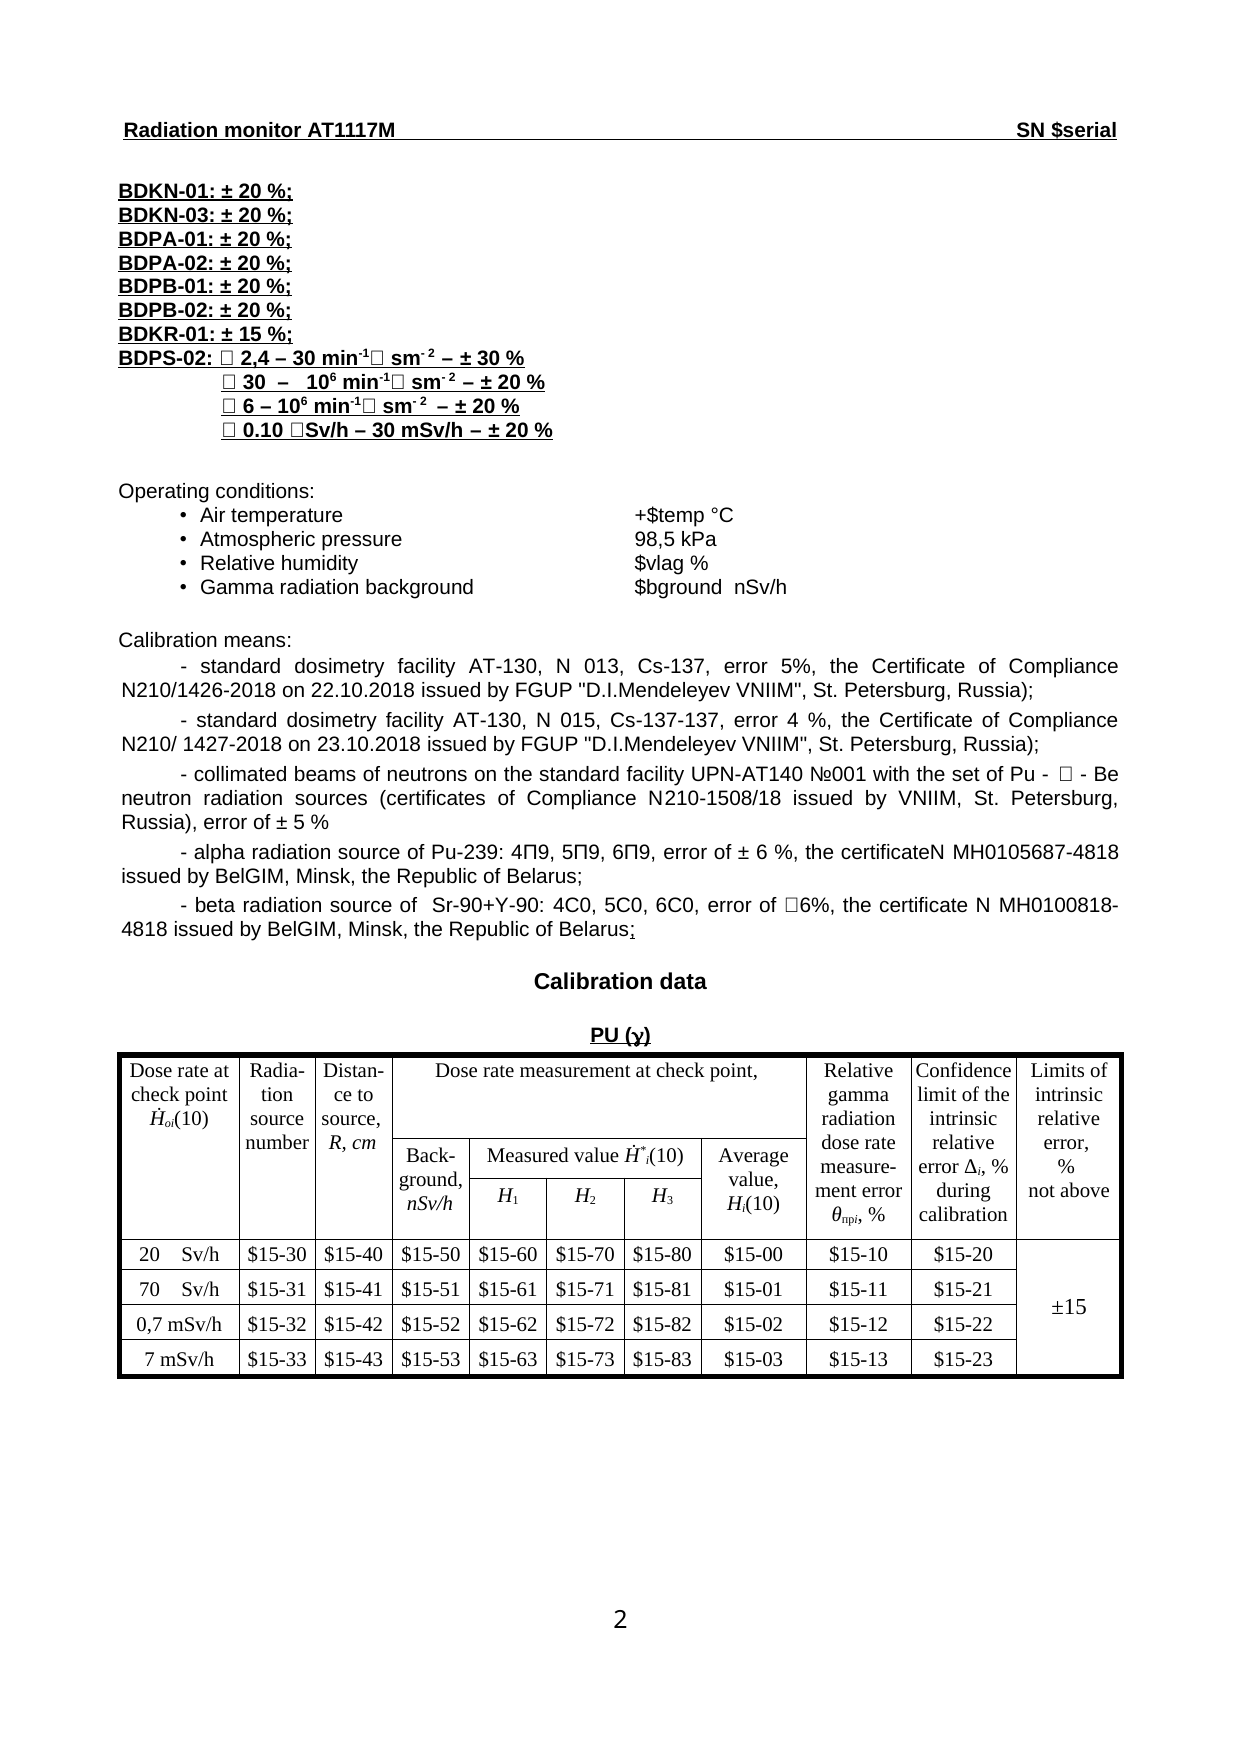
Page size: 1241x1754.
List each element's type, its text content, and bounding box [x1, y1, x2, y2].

text Calibration data [118, 968, 1122, 994]
table_cell $15-22 [912, 1305, 1016, 1339]
table_header BDPA-01: ± 20 %; [118, 226, 1063, 250]
table_cell $15-43 [316, 1340, 392, 1374]
table_cell $15-41 [316, 1270, 392, 1303]
table_header BDKR-01: ± 15 %; [118, 322, 1063, 346]
table_cell $15-21 [912, 1270, 1016, 1303]
table_cell $15-80 [625, 1240, 701, 1268]
table_cell $15-62 [470, 1305, 546, 1339]
table_cell $15-42 [316, 1305, 392, 1339]
table_cell $15-12 [807, 1305, 911, 1339]
table_cell $15-72 [547, 1305, 624, 1339]
table_header - alpha radiation source of Pu-239: 4П9, 5П9, 6П9, error of ± 6 %, the certificateN МН0105687-4818 issued by BelGIM, Minsk, the Republic of Belarus; [118, 837, 1122, 890]
table_cell $15-53 [393, 1340, 469, 1374]
table_cell $15-31 [240, 1270, 315, 1303]
table_cell $15-71 [547, 1270, 624, 1303]
table_cell Average value, Hi(10) [702, 1139, 806, 1238]
table_cell $15-32 [240, 1305, 315, 1339]
table_cell 70 Sv/h [122, 1270, 239, 1303]
table_header BDPB-01: ± 20 %; [118, 274, 1063, 298]
text Calibration means: [118, 627, 1122, 651]
table_cell $15-82 [625, 1305, 701, 1339]
table_cell ±15 [1017, 1240, 1119, 1374]
table_cell H2 [547, 1179, 624, 1238]
table_header BDPA-02: ± 20 %; [118, 250, 1063, 274]
table_cell $15-52 [393, 1305, 469, 1339]
table_cell $15-20 [912, 1240, 1016, 1268]
table_header BDKN-03: ± 20 %; [118, 203, 1063, 226]
table_cell Radia-tion source number [240, 1058, 315, 1238]
table_cell $15-61 [470, 1270, 546, 1303]
list Atmospheric pressure 98,5 kPa [179, 526, 1122, 551]
table_cell Back-ground, nSv/h [393, 1139, 469, 1238]
table_cell $15-83 [625, 1340, 701, 1374]
table_cell 7 mSv/h [122, 1340, 239, 1374]
table_cell $15-70 [547, 1240, 624, 1268]
table_cell Measured value Ḣ*i(10) [470, 1139, 701, 1177]
table_cell $15-03 [702, 1340, 806, 1374]
table_header - standard dosimetry facility AT-130, N 015, Cs-137-137, error 4 %, the Certificate of Compliance N210/ 1427-2018 on 23.10.2018 issued by FGUP "D.I.Mendeleyev VNIIM", St. Petersburg, Russia); [118, 705, 1122, 759]
table_header - standard dosimetry facility AT-130, N 013, Cs-137, error 5%, the Certificate of Compliance N210/1426-2018 on 22.10.2018 issued by FGUP "D.I.Mendeleyev VNIIM", St. Petersburg, Russia); [118, 651, 1122, 705]
table_cell $15-33 [240, 1340, 315, 1374]
table_cell $15-23 [912, 1340, 1016, 1374]
table_cell H1 [470, 1179, 546, 1238]
text Operating conditions: [118, 478, 1122, 502]
table_header BDPS-02:  2,4 – 30 min-1 sm- 2 – ± 30 %  30 – 106 min-1 sm- 2 – ± 20 %  6 – 106 min-1 sm- 2 – ± 20 %  0.10 Sv/h – 30 mSv/h – ± 20 % [118, 346, 1063, 442]
table_cell $15-00 [702, 1240, 806, 1268]
table_header - beta radiation source of Sr-90+Y-90: 4С0, 5С0, 6С0, error of 6%, the certificate N МН0100818-4818 issued by BelGIM, Minsk, the Republic of Belarus; [118, 890, 1122, 944]
table_cell $15-81 [625, 1270, 701, 1303]
table_header - collimated beams of neutrons on the standard facility UPN-AT140 №001 with the set of Pu -  - Be neutron radiation sources (certificates of Compliance N210-1508/18 issued by VNIIM, St. Petersburg, Russia), error of ± 5 % [118, 759, 1122, 837]
table_cell $15-01 [702, 1270, 806, 1303]
table_header BDPB-02: ± 20 %; [118, 298, 1063, 322]
table_cell H3 [625, 1179, 701, 1238]
table_cell Dose rate at check point Ḣoi(10) [122, 1058, 239, 1238]
table_header PU () [119, 1006, 1122, 1052]
table_cell $15-11 [807, 1270, 911, 1303]
table_cell $15-30 [240, 1240, 315, 1268]
table_cell $15-63 [470, 1340, 546, 1374]
table_cell 20 Sv/h [122, 1240, 239, 1268]
table_cell $15-13 [807, 1340, 911, 1374]
table_cell Dose rate measurement at check point, [393, 1058, 806, 1138]
table_cell $15-60 [470, 1240, 546, 1268]
table_cell $15-50 [393, 1240, 469, 1268]
list Air temperature +$temp °C [179, 502, 1122, 526]
table_header BDKN-01: ± 20 %; [118, 179, 1063, 202]
list Gamma radiation background $bground nSv/h [179, 574, 1122, 599]
table_cell $15-10 [807, 1240, 911, 1268]
table_cell Confidence limit of the intrinsic relative error Δi, % during calibration [912, 1058, 1016, 1238]
list Relative humidity $vlag % [179, 551, 1122, 574]
table_cell Relative gamma radiation dose rate measure-ment error θпрi, % [807, 1058, 911, 1238]
table_cell $15-73 [547, 1340, 624, 1374]
table_cell $15-02 [702, 1305, 806, 1339]
table_cell 0,7 mSv/h [122, 1305, 239, 1339]
table_cell $15-51 [393, 1270, 469, 1303]
table_cell Limits of intrinsic relative error, % not above [1017, 1058, 1119, 1238]
table_cell Distan-ce to source, R, сm [316, 1058, 392, 1238]
table_cell $15-40 [316, 1240, 392, 1268]
